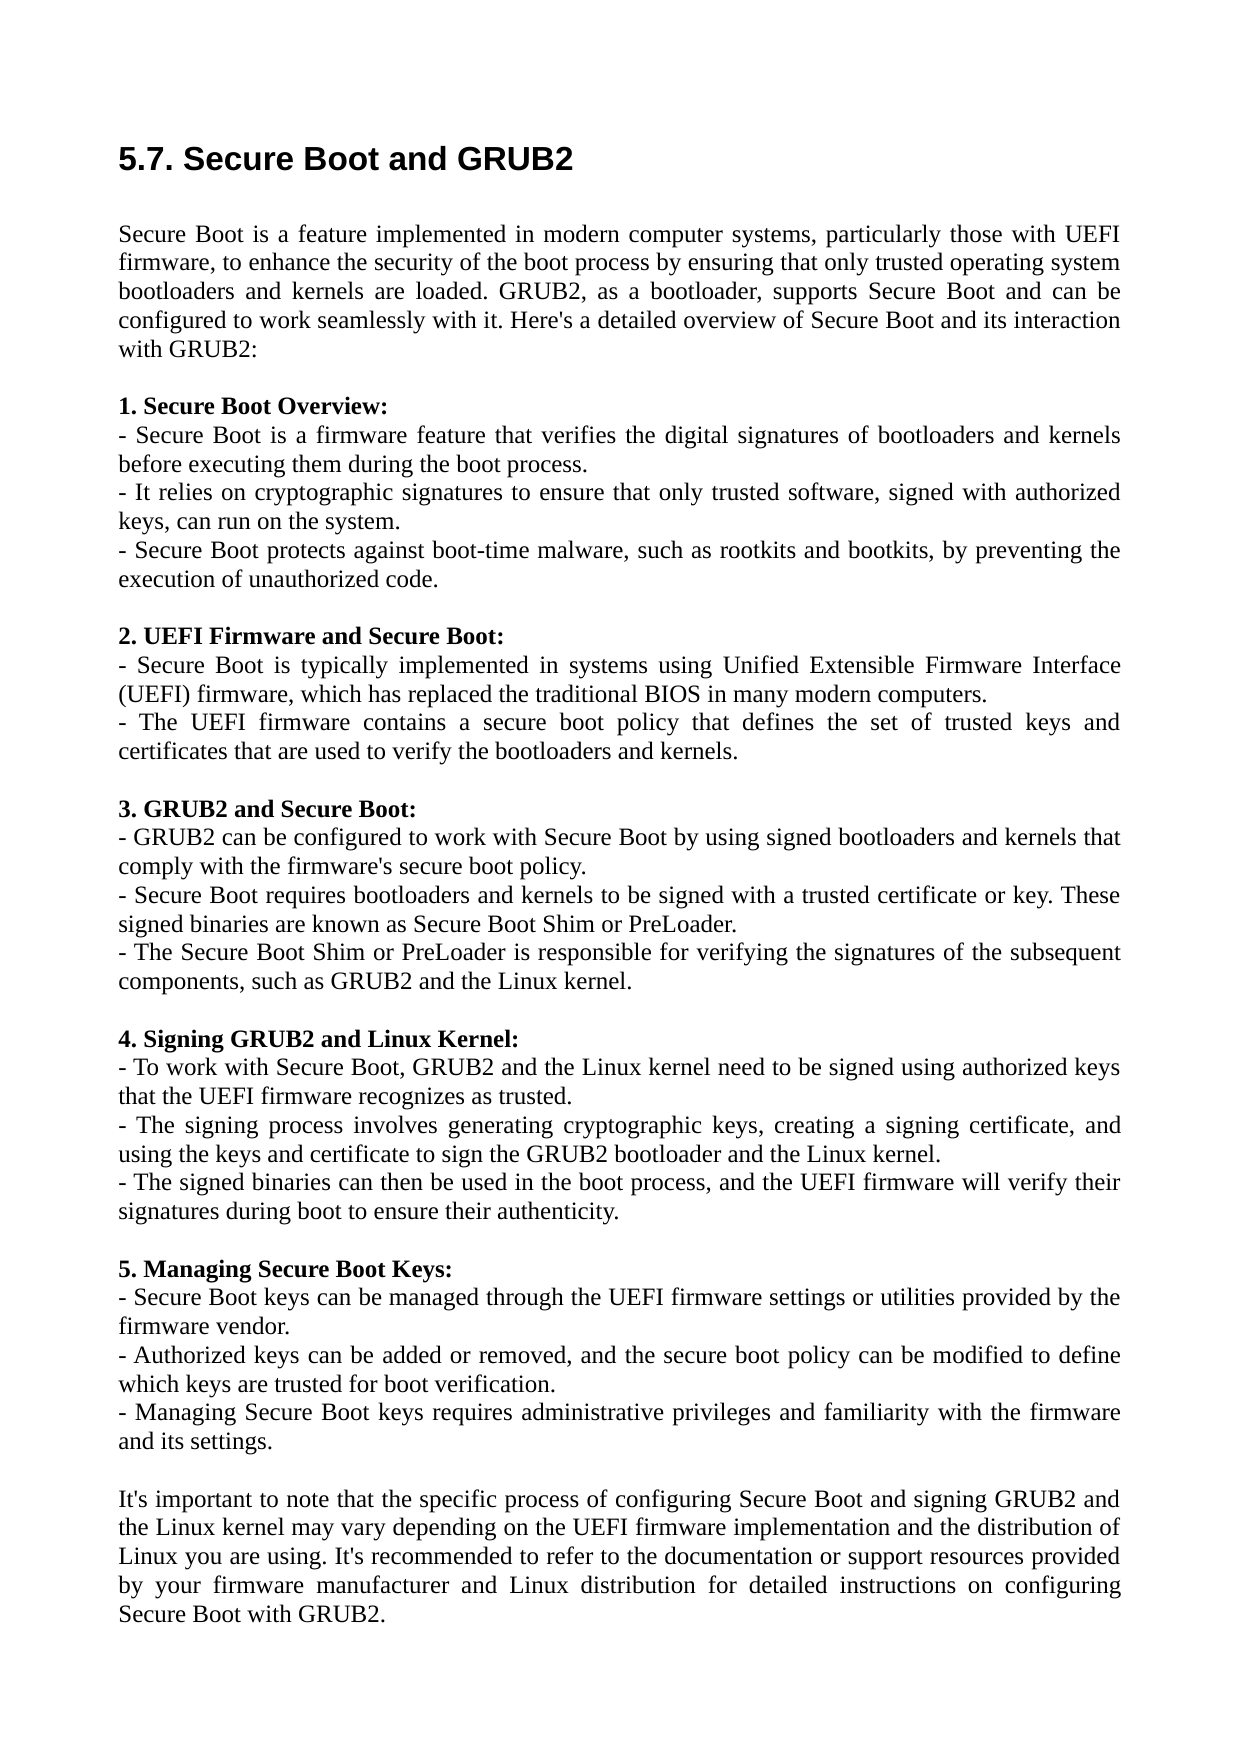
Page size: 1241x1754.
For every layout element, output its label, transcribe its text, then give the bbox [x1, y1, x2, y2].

text - The UEFI firmware contains a secure boot policy that defines the set of trusted keys and certificates that are used to verify the bootloaders and kernels. [118, 707, 1122, 765]
text - GRUB2 can be configured to work with Secure Boot by using signed bootloaders and kernels that comply with the firmware's secure boot policy. [118, 822, 1122, 880]
text - The signing process involves generating cryptographic keys, creating a signing certificate, and using the keys and certificate to sign the GRUB2 bootloader and the Linux kernel. [118, 1110, 1122, 1167]
text - Secure Boot is typically implemented in systems using Unified Extensible Firmware Interface (UEFI) firmware, which has replaced the traditional BIOS in many modern computers. [118, 650, 1122, 707]
text - Secure Boot requires bootloaders and kernels to be signed with a trusted certificate or key. These signed binaries are known as Secure Boot Shim or PreLoader. [118, 880, 1122, 937]
text - Secure Boot keys can be managed through the UEFI firmware settings or utilities provided by the firmware vendor. [118, 1282, 1122, 1340]
text 5. Managing Secure Boot Keys: [118, 1254, 1122, 1282]
text It's important to note that the specific process of configuring Secure Boot and signing GRUB2 and the Linux kernel may vary depending on the UEFI firmware implementation and the distribution of Linux you are using. It's recommended to refer to the documentation or support resources provided by your firmware manufacturer and Linux distribution for detailed instructions on configuring Secure Boot with GRUB2. [118, 1484, 1122, 1627]
text - The signed binaries can then be used in the boot process, and the UEFI firmware will verify their signatures during boot to ensure their authenticity. [118, 1167, 1122, 1225]
text - Secure Boot is a firmware feature that verifies the digital signatures of bootloaders and kernels before executing them during the boot process. [118, 420, 1122, 477]
text - Authorized keys can be added or removed, and the secure boot policy can be modified to define which keys are trusted for boot verification. [118, 1340, 1122, 1397]
text - The Secure Boot Shim or PreLoader is responsible for verifying the signatures of the subsequent components, such as GRUB2 and the Linux kernel. [118, 937, 1122, 995]
text 2. UEFI Firmware and Secure Boot: [118, 621, 1122, 650]
text - Secure Boot protects against boot-time malware, such as rootkits and bootkits, by preventing the execution of unauthorized code. [118, 535, 1122, 592]
text - To work with Secure Boot, GRUB2 and the Linux kernel need to be signed using authorized keys that the UEFI firmware recognizes as trusted. [118, 1052, 1122, 1110]
text Secure Boot is a feature implemented in modern computer systems, particularly those with UEFI firmware, to enhance the security of the boot process by ensuring that only trusted operating system bootloaders and kernels are loaded. GRUB2, as a bootloader, supports Secure Boot and can be configured to work seamlessly with it. Here's a detailed overview of Secure Boot and its interaction with GRUB2: [118, 219, 1122, 362]
text 1. Secure Boot Overview: [118, 391, 1122, 420]
text - It relies on cryptographic signatures to ensure that only trusted software, signed with authorized keys, can run on the system. [118, 477, 1122, 535]
text - Managing Secure Boot keys requires administrative privileges and familiarity with the firmware and its settings. [118, 1397, 1122, 1455]
text 3. GRUB2 and Secure Boot: [118, 794, 1122, 822]
text 4. Signing GRUB2 and Linux Kernel: [118, 1024, 1122, 1052]
subtitle 5.7. Secure Boot and GRUB2 [118, 139, 1122, 177]
